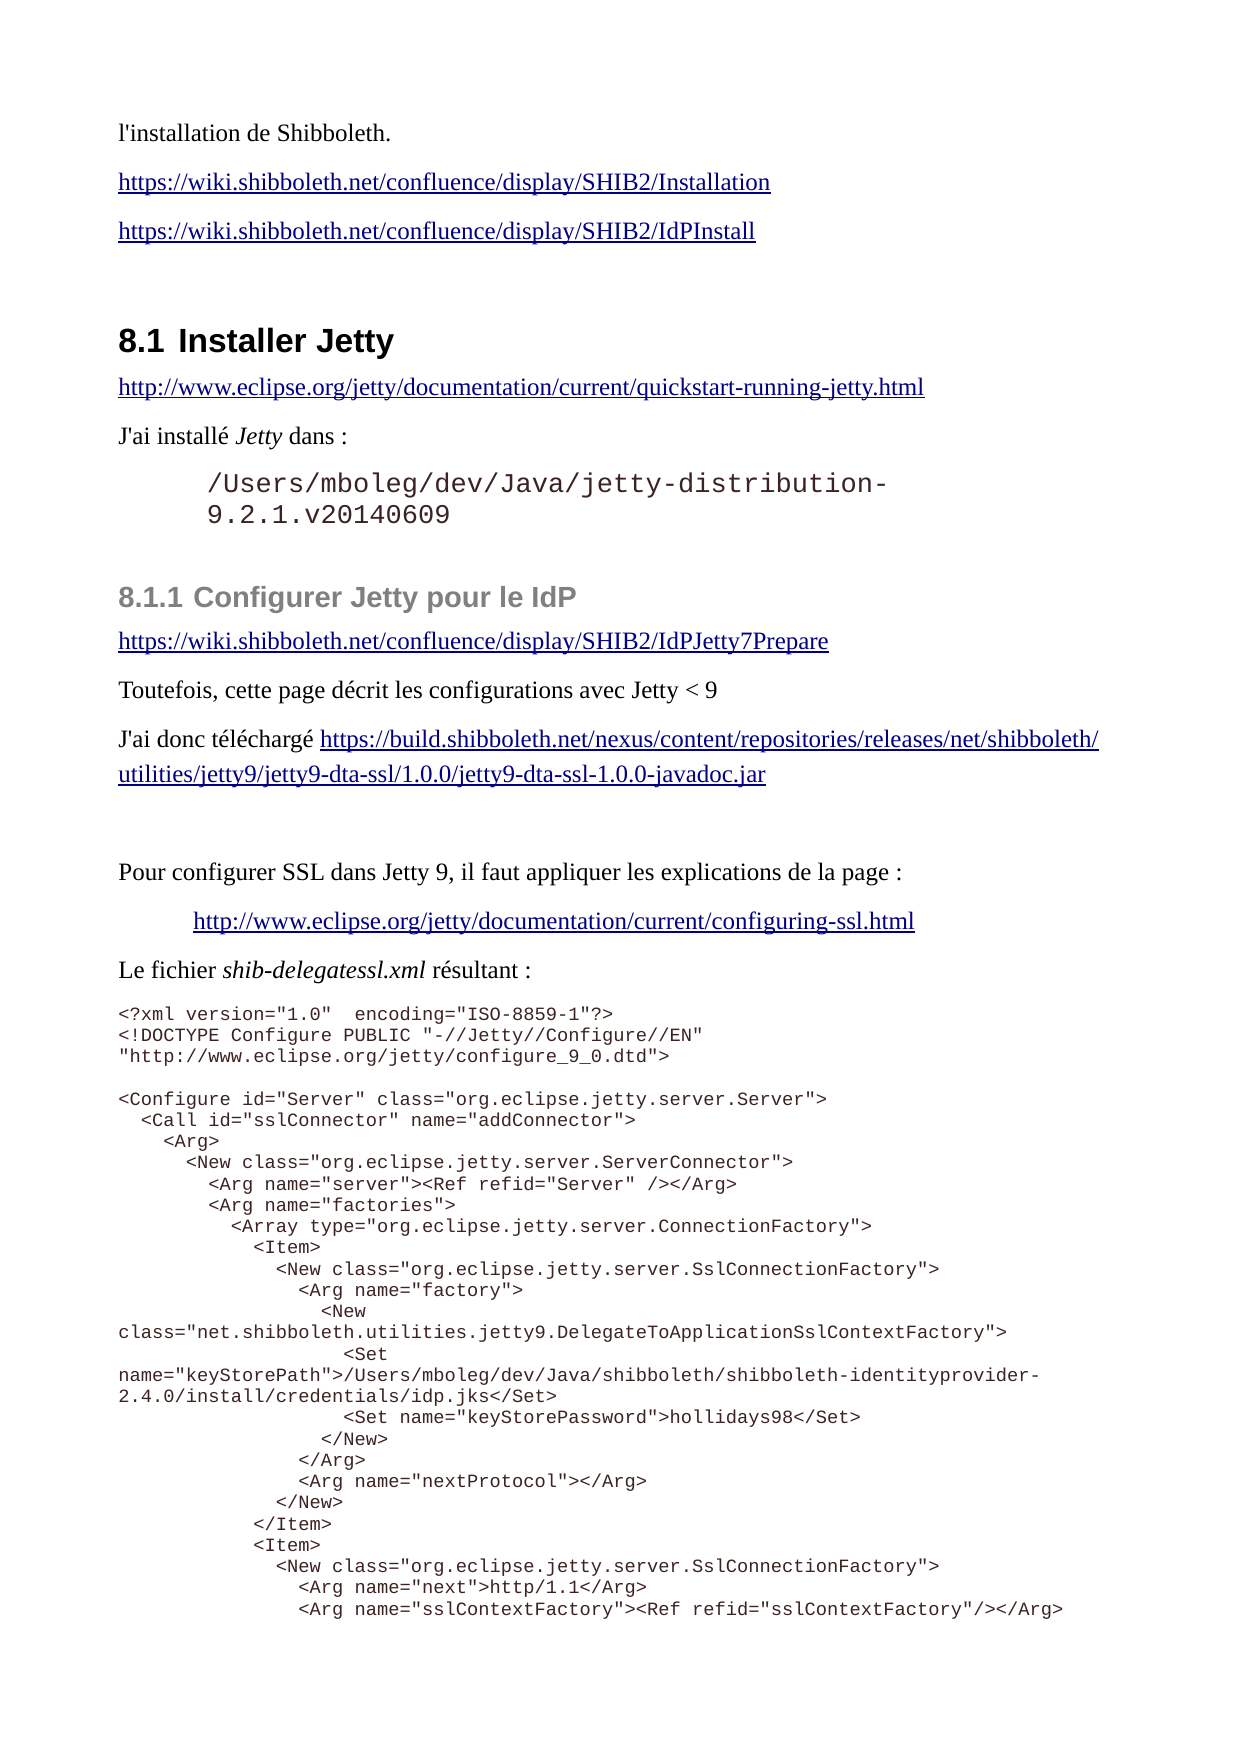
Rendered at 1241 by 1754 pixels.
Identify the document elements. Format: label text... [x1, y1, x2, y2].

text Pour configurer SSL dans Jetty 9, il faut appliquer les explications de la page : [118, 857, 1122, 886]
text <Arg> [118, 1132, 1116, 1153]
subtitle Configurer Jetty pour le IdP [118, 580, 1122, 614]
text <Item> [118, 1536, 1116, 1557]
text l'installation de Shibboleth. [118, 118, 1122, 147]
text <Set name="keyStorePath">/Users/mboleg/dev/Java/shibboleth/shibboleth-identityprovider-2.4.0/install/credentials/idp.jks</Set> [118, 1344, 1116, 1408]
text https://wiki.shibboleth.net/confluence/display/SHIB2/IdPInstall [118, 216, 1122, 245]
text Le fichier shib-delegatessl.xml résultant : [118, 955, 1122, 984]
text <New class="org.eclipse.jetty.server.ServerConnector"> [118, 1153, 1116, 1174]
text <?xml version="1.0" encoding="ISO-8859-1"?> [118, 1004, 1116, 1026]
text <Item> [118, 1238, 1116, 1259]
text <Array type="org.eclipse.jetty.server.ConnectionFactory"> [118, 1217, 1116, 1238]
text http://www.eclipse.org/jetty/documentation/current/configuring-ssl.html [118, 906, 1122, 935]
text <New class="org.eclipse.jetty.server.SslConnectionFactory"> [118, 1259, 1116, 1281]
text <New class="org.eclipse.jetty.server.SslConnectionFactory"> [118, 1557, 1116, 1578]
text <Arg name="next">http/1.1</Arg> [118, 1578, 1116, 1599]
text </New> [118, 1493, 1116, 1514]
text http://www.eclipse.org/jetty/documentation/current/quickstart-running-jetty.html [118, 372, 1122, 401]
text Toutefois, cette page décrit les configurations avec Jetty < 9 [118, 676, 1122, 704]
text <New class="net.shibboleth.utilities.jetty9.DelegateToApplicationSslContextFactory"> [118, 1302, 1116, 1344]
text https://wiki.shibboleth.net/confluence/display/SHIB2/Installation [118, 167, 1122, 196]
text <Configure id="Server" class="org.eclipse.jetty.server.Server"> [118, 1089, 1116, 1111]
text <!DOCTYPE Configure PUBLIC "-//Jetty//Configure//EN" "http://www.eclipse.org/jetty/configure_9_0.dtd"> [118, 1026, 1116, 1068]
text <Arg name="sslContextFactory"><Ref refid="sslContextFactory"/></Arg> [118, 1599, 1116, 1621]
text https://wiki.shibboleth.net/confluence/display/SHIB2/IdPJetty7Prepare [118, 626, 1122, 655]
subtitle Installer Jetty [118, 321, 1122, 359]
text </New> [118, 1429, 1116, 1451]
text /Users/mboleg/dev/Java/jetty-distribution-9.2.1.v20140609 [207, 470, 1004, 531]
text <Arg name="factories"> [118, 1196, 1116, 1217]
text <Arg name="nextProtocol"></Arg> [118, 1472, 1116, 1493]
text <Set name="keyStorePassword">hollidays98</Set> [118, 1408, 1116, 1429]
text </Item> [118, 1514, 1116, 1536]
text <Arg name="factory"> [118, 1281, 1116, 1302]
text </Arg> [118, 1451, 1116, 1472]
text <Arg name="server"><Ref refid="Server" /></Arg> [118, 1174, 1116, 1196]
text J'ai installé Jetty dans : [118, 421, 1122, 449]
text J'ai donc téléchargé https://build.shibboleth.net/nexus/content/repositories/releases/net/shibboleth/utilities/jetty9/jetty9-dta-ssl/1.0.0/jetty9-dta-ssl-1.0.0-javadoc.jar [118, 724, 1122, 788]
text <Call id="sslConnector" name="addConnector"> [118, 1111, 1116, 1132]
